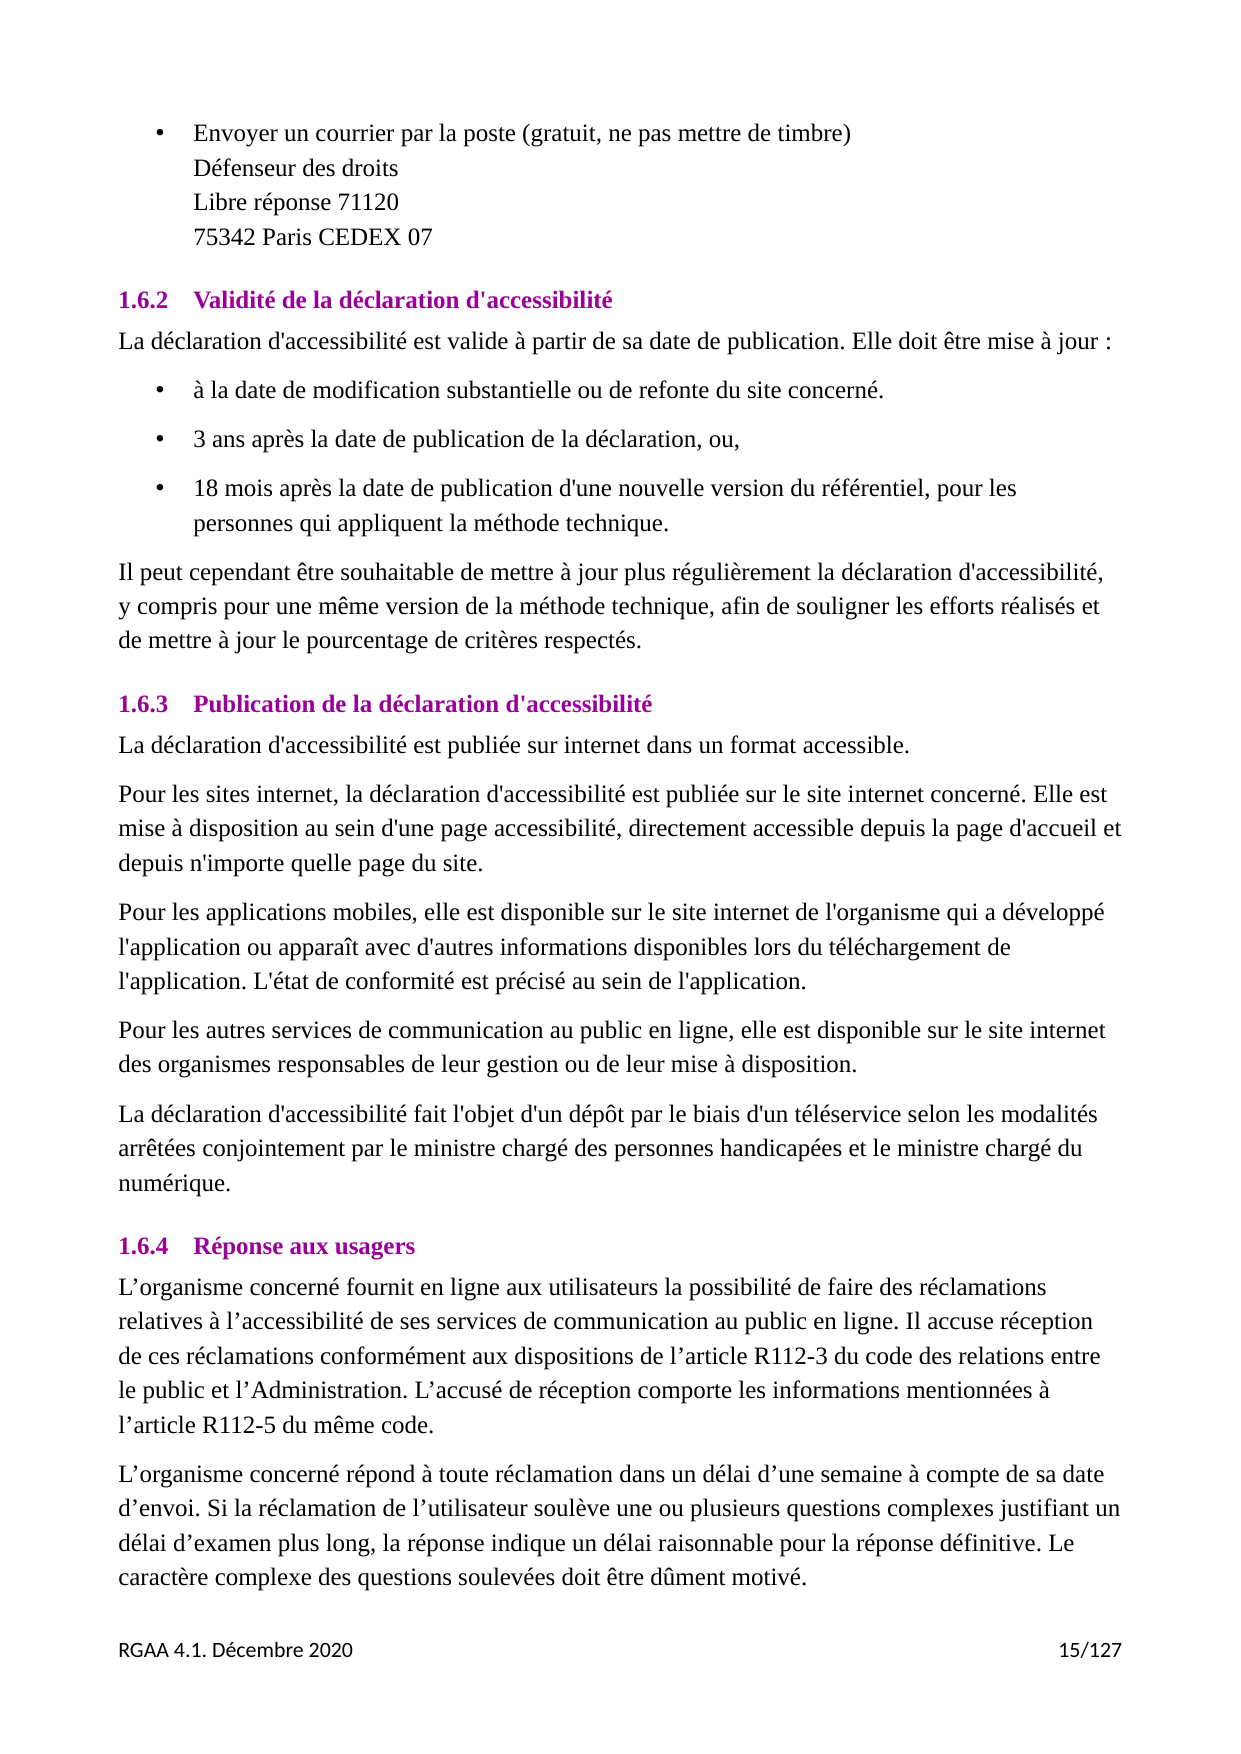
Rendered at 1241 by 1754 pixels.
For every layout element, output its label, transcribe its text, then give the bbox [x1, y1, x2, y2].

text La déclaration d'accessibilité est valide à partir de sa date de publication. Elle doit être mise à jour : [118, 326, 1122, 355]
text Pour les sites internet, la déclaration d'accessibilité est publiée sur le site internet concerné. Elle est mise à disposition au sein d'une page accessibilité, directement accessible depuis la page d'accueil et depuis n'importe quelle page du site. [118, 779, 1122, 877]
text Pour les autres services de communication au public en ligne, elle est disponible sur le site internet des organismes responsables de leur gestion ou de leur mise à disposition. [118, 1015, 1122, 1078]
text L’organisme concerné fournit en ligne aux utilisateurs la possibilité de faire des réclamations relatives à l’accessibilité de ses services de communication au public en ligne. Il accuse réception de ces réclamations conformément aux dispositions de l’article R112-3 du code des relations entre le public et l’Administration. L’accusé de réception comporte les informations mentionnées à l’article R112-5 du même code. [118, 1272, 1122, 1439]
text La déclaration d'accessibilité est publiée sur internet dans un format accessible. [118, 730, 1122, 759]
text Il peut cependant être souhaitable de mettre à jour plus régulièrement la déclaration d'accessibilité, y compris pour une même version de la méthode technique, afin de souligner les efforts réalisés et de mettre à jour le pourcentage de critères respectés. [118, 557, 1122, 654]
text La déclaration d'accessibilité fait l'objet d'un dépôt par le biais d'un téléservice selon les modalités arrêtées conjointement par le ministre chargé des personnes handicapées et le ministre chargé du numérique. [118, 1099, 1122, 1196]
text Pour les applications mobiles, elle est disponible sur le site internet de l'organisme qui a développé l'application ou apparaît avec d'autres informations disponibles lors du téléchargement de l'application. L'état de conformité est précisé au sein de l'application. [118, 897, 1122, 995]
list Envoyer un courrier par la poste (gratuit, ne pas mettre de timbre) Défenseur des droits Libre réponse 71120 75342 Paris CEDEX 07 [156, 118, 1122, 250]
list 18 mois après la date de publication d'une nouvelle version du référentiel, pour les personnes qui appliquent la méthode technique. [156, 473, 1122, 536]
subtitle Validité de la déclaration d'accessibilité [118, 285, 1122, 314]
list 3 ans après la date de publication de la déclaration, ou, [156, 424, 1122, 453]
subtitle Publication de la déclaration d'accessibilité [118, 689, 1122, 718]
subtitle Réponse aux usagers [118, 1231, 1122, 1260]
text L’organisme concerné répond à toute réclamation dans un délai d’une semaine à compte de sa date d’envoi. Si la réclamation de l’utilisateur soulève une ou plusieurs questions complexes justifiant un délai d’examen plus long, la réponse indique un délai raisonnable pour la réponse définitive. Le caractère complexe des questions soulevées doit être dûment motivé. [118, 1459, 1122, 1591]
list à la date de modification substantielle ou de refonte du site concerné. [156, 375, 1122, 404]
